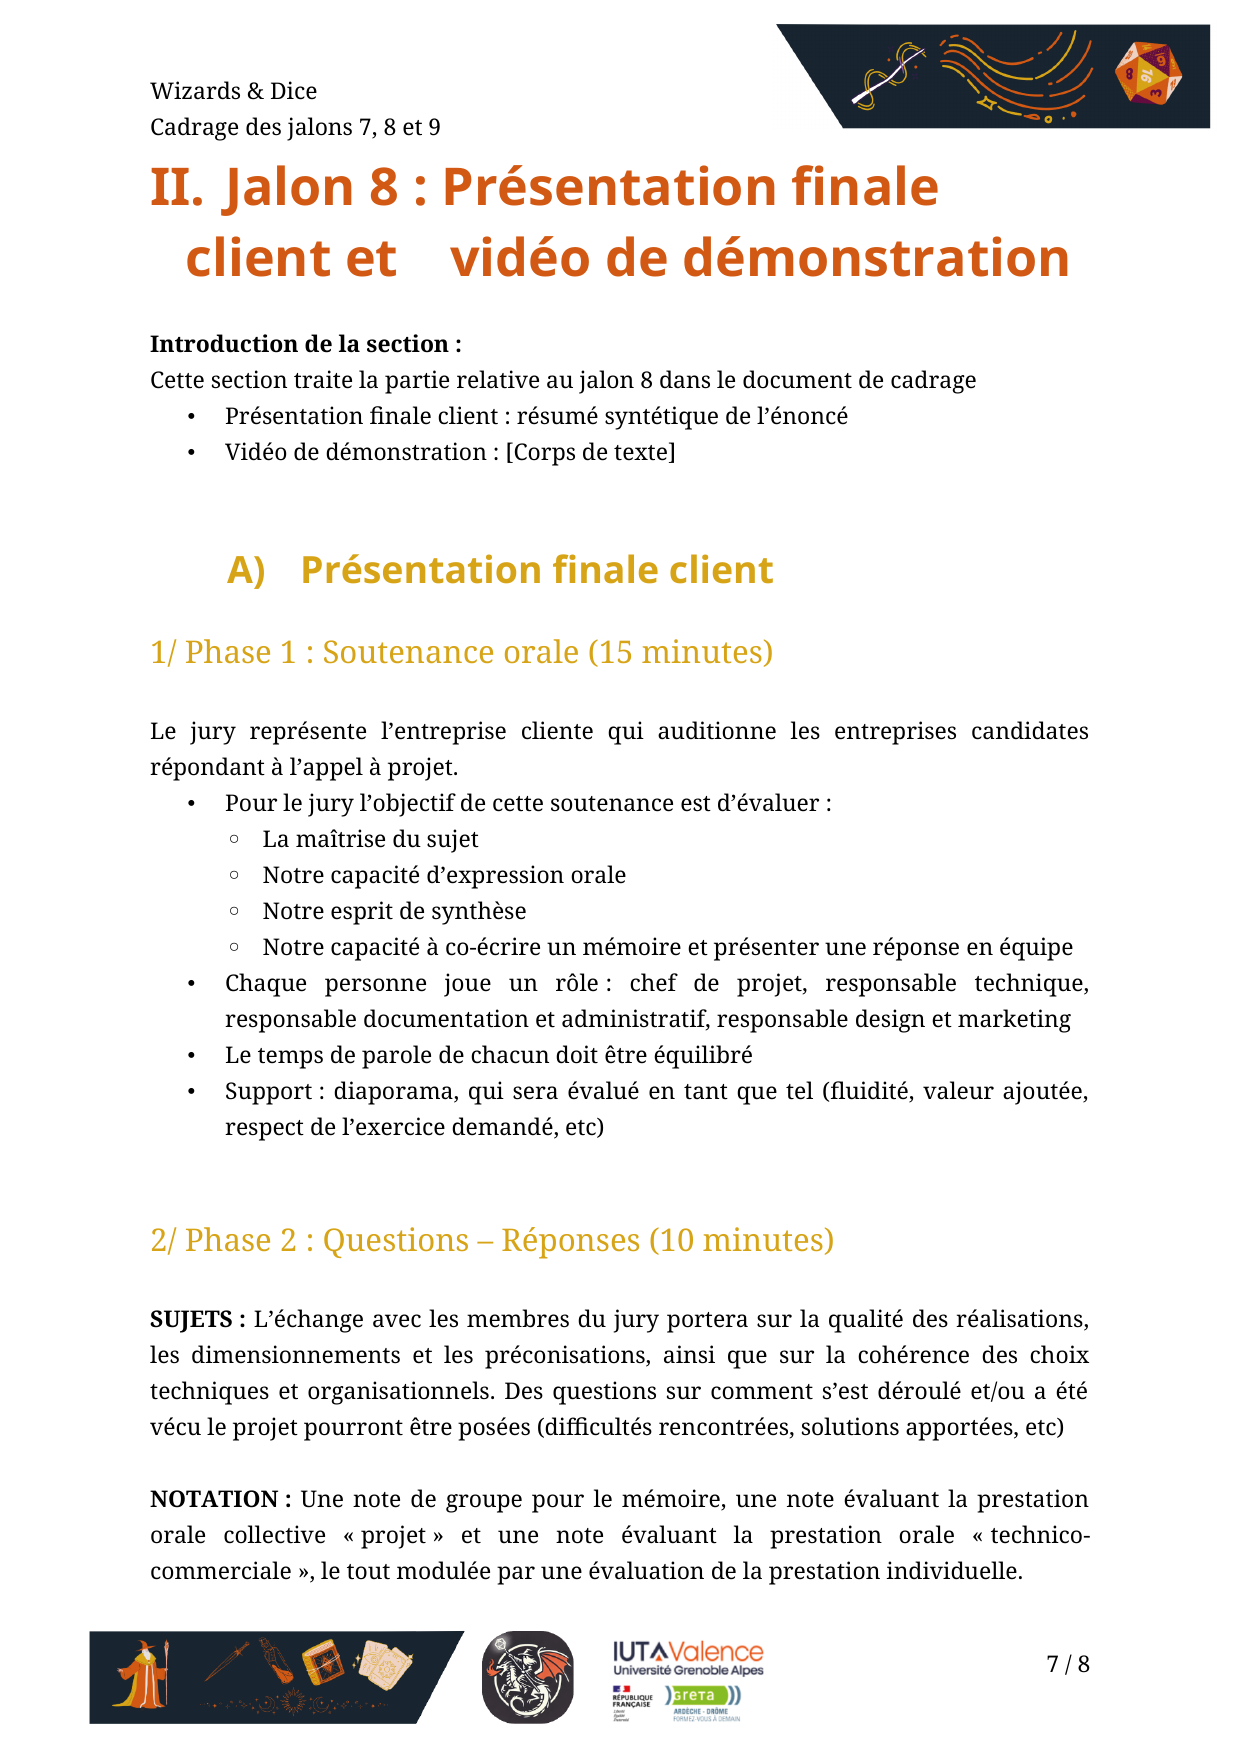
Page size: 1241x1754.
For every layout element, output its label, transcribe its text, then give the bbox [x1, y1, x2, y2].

text NOTATION : Une note de groupe pour le mémoire, une note évaluant la prestation orale collective « projet » et une note évaluant la prestation orale « technico-commerciale », le tout modulée par une évaluation de la prestation individuelle. [150, 1483, 1090, 1586]
text Introduction de la section : [150, 328, 1090, 359]
list Le temps de parole de chacun doit être équilibré [187, 1039, 1090, 1070]
picture [771, 21, 1218, 131]
picture [81, 1620, 788, 1733]
text Cette section traite la partie relative au jalon 8 dans le document de cadrage [150, 364, 1090, 395]
list Présentation finale client : résumé syntétique de l’énoncé [187, 400, 1090, 431]
list Chaque personne joue un rôle : chef de projet, responsable technique, responsable documentation et administratif, responsable design et marketing [187, 967, 1090, 1034]
list Support : diaporama, qui sera évalué en tant que tel (fluidité, valeur ajoutée, respect de l’exercice demandé, etc) [187, 1075, 1090, 1142]
text Le jury représente l’entreprise cliente qui auditionne les entreprises candidates répondant à l’appel à projet. [150, 715, 1090, 782]
list Notre esprit de synthèse [225, 895, 1090, 926]
list Notre capacité d’expression orale [225, 859, 1090, 890]
subtitle Phase 1 : Soutenance orale (15 minutes) [150, 630, 1090, 673]
text SUJETS : L’échange avec les membres du jury portera sur la qualité des réalisations, les dimensionnements et les préconisations, ainsi que sur la cohérence des choix techniques et organisationnels. Des questions sur comment s’est déroulé et/ou a été vécu le projet pourront être posées (difficultés rencontrées, solutions apportées, etc) [150, 1303, 1090, 1442]
list Pour le jury l’objectif de cette soutenance est d’évaluer : [187, 787, 1090, 818]
subtitle Jalon 8 : Présentation finale client et vidéo de démonstration [150, 150, 1090, 292]
subtitle Présentation finale client [227, 543, 1090, 594]
list La maîtrise du sujet [225, 823, 1090, 854]
list Vidéo de démonstration : [Corps de texte] [187, 436, 1090, 467]
subtitle Phase 2 : Questions – Réponses (10 minutes) [150, 1218, 1090, 1261]
list Notre capacité à co-écrire un mémoire et présenter une réponse en équipe [225, 931, 1090, 962]
